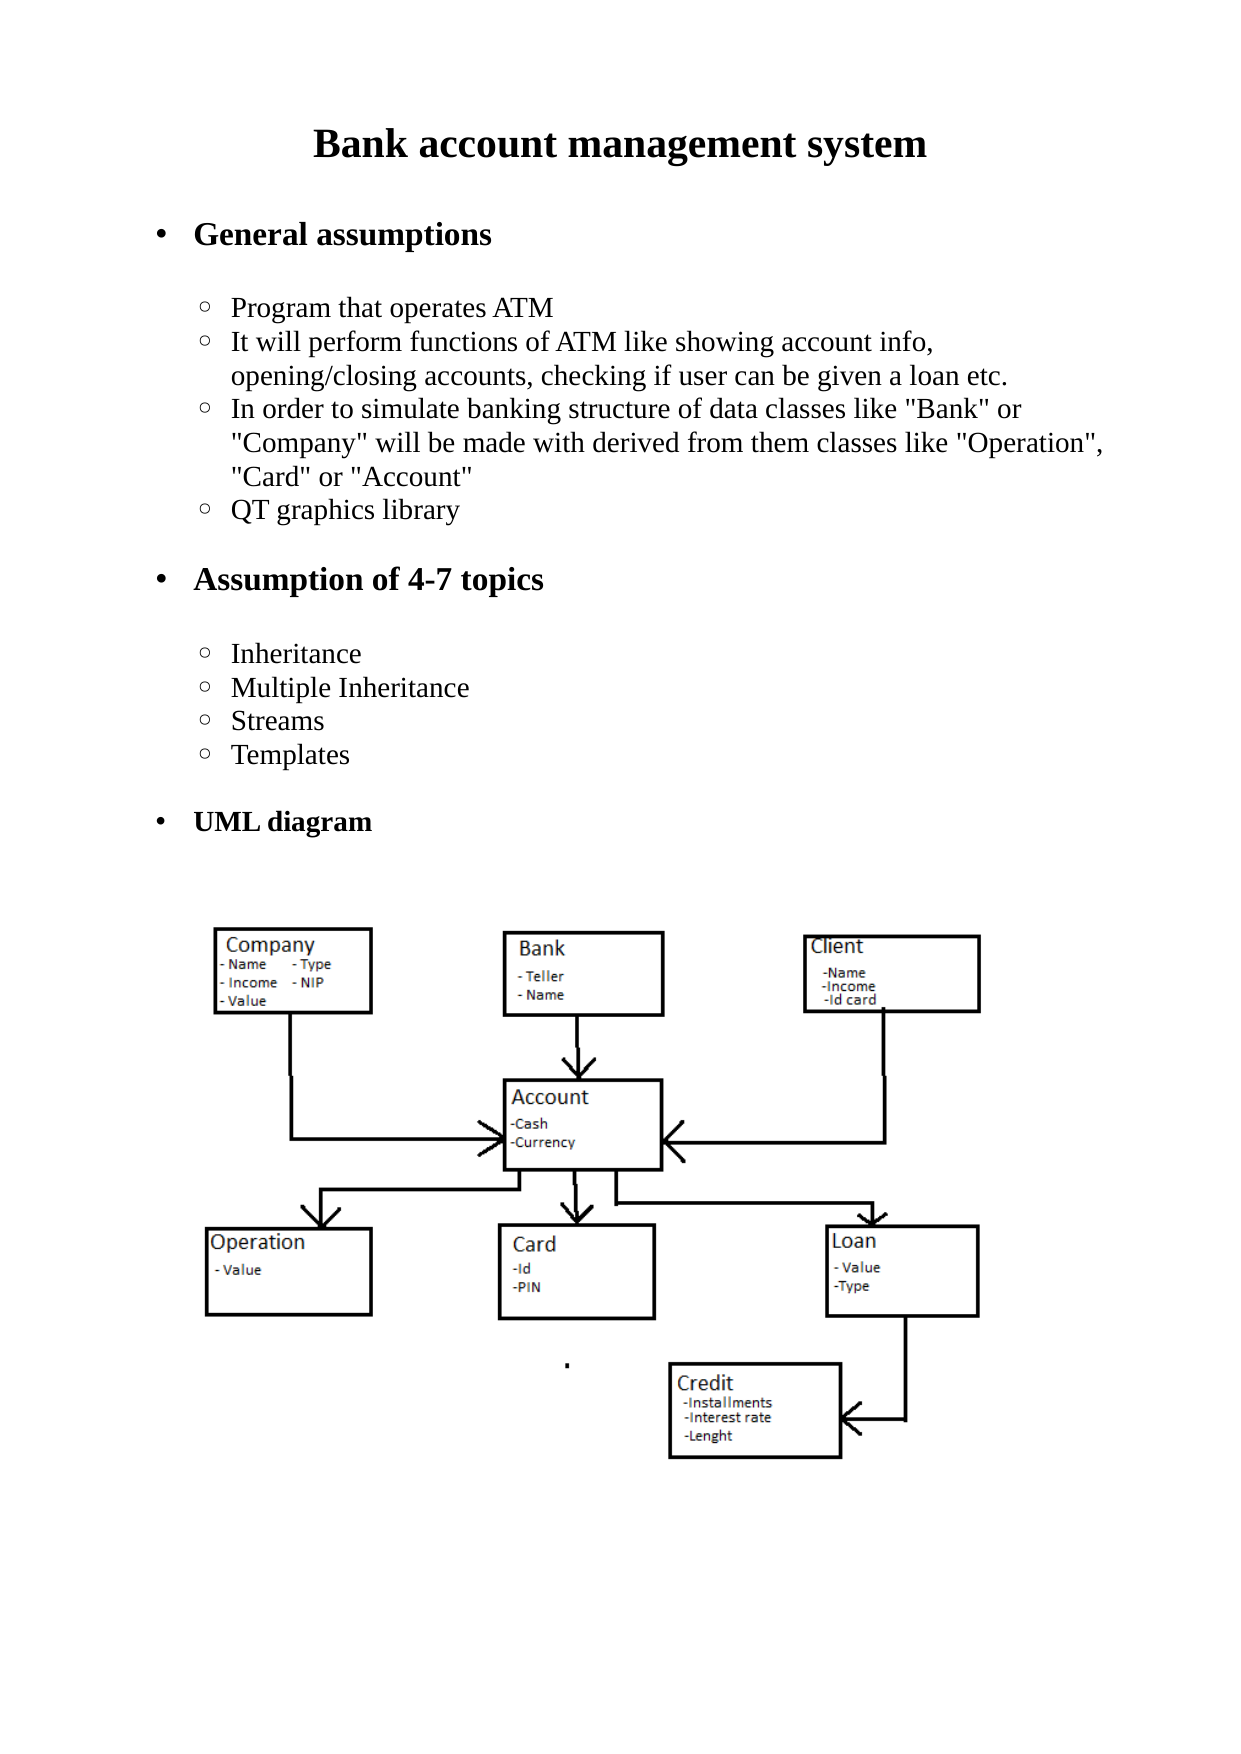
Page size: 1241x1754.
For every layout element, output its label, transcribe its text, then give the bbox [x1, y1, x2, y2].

list In order to simulate banking structure of data classes like "Bank" or "Company" will be made with derived from them classes like "Operation", [193, 391, 1122, 459]
list General assumptions [156, 214, 1122, 252]
list QT graphics library [193, 492, 1122, 526]
list Assumption of 4-7 topics [156, 559, 1122, 598]
list Program that operates ATM [193, 291, 1122, 324]
list "Card" or "Account" [193, 459, 1122, 492]
text Bank account management system [118, 118, 1122, 166]
list Templates [193, 737, 1122, 771]
list It will perform functions of ATM like showing account info, opening/closing accounts, checking if user can be given a loan etc. [193, 324, 1122, 391]
picture [118, 905, 1122, 1469]
list Multiple Inheritance [193, 670, 1122, 703]
list Streams [193, 703, 1122, 737]
list Inheritance [193, 636, 1122, 670]
list UML diagram [156, 804, 1122, 838]
